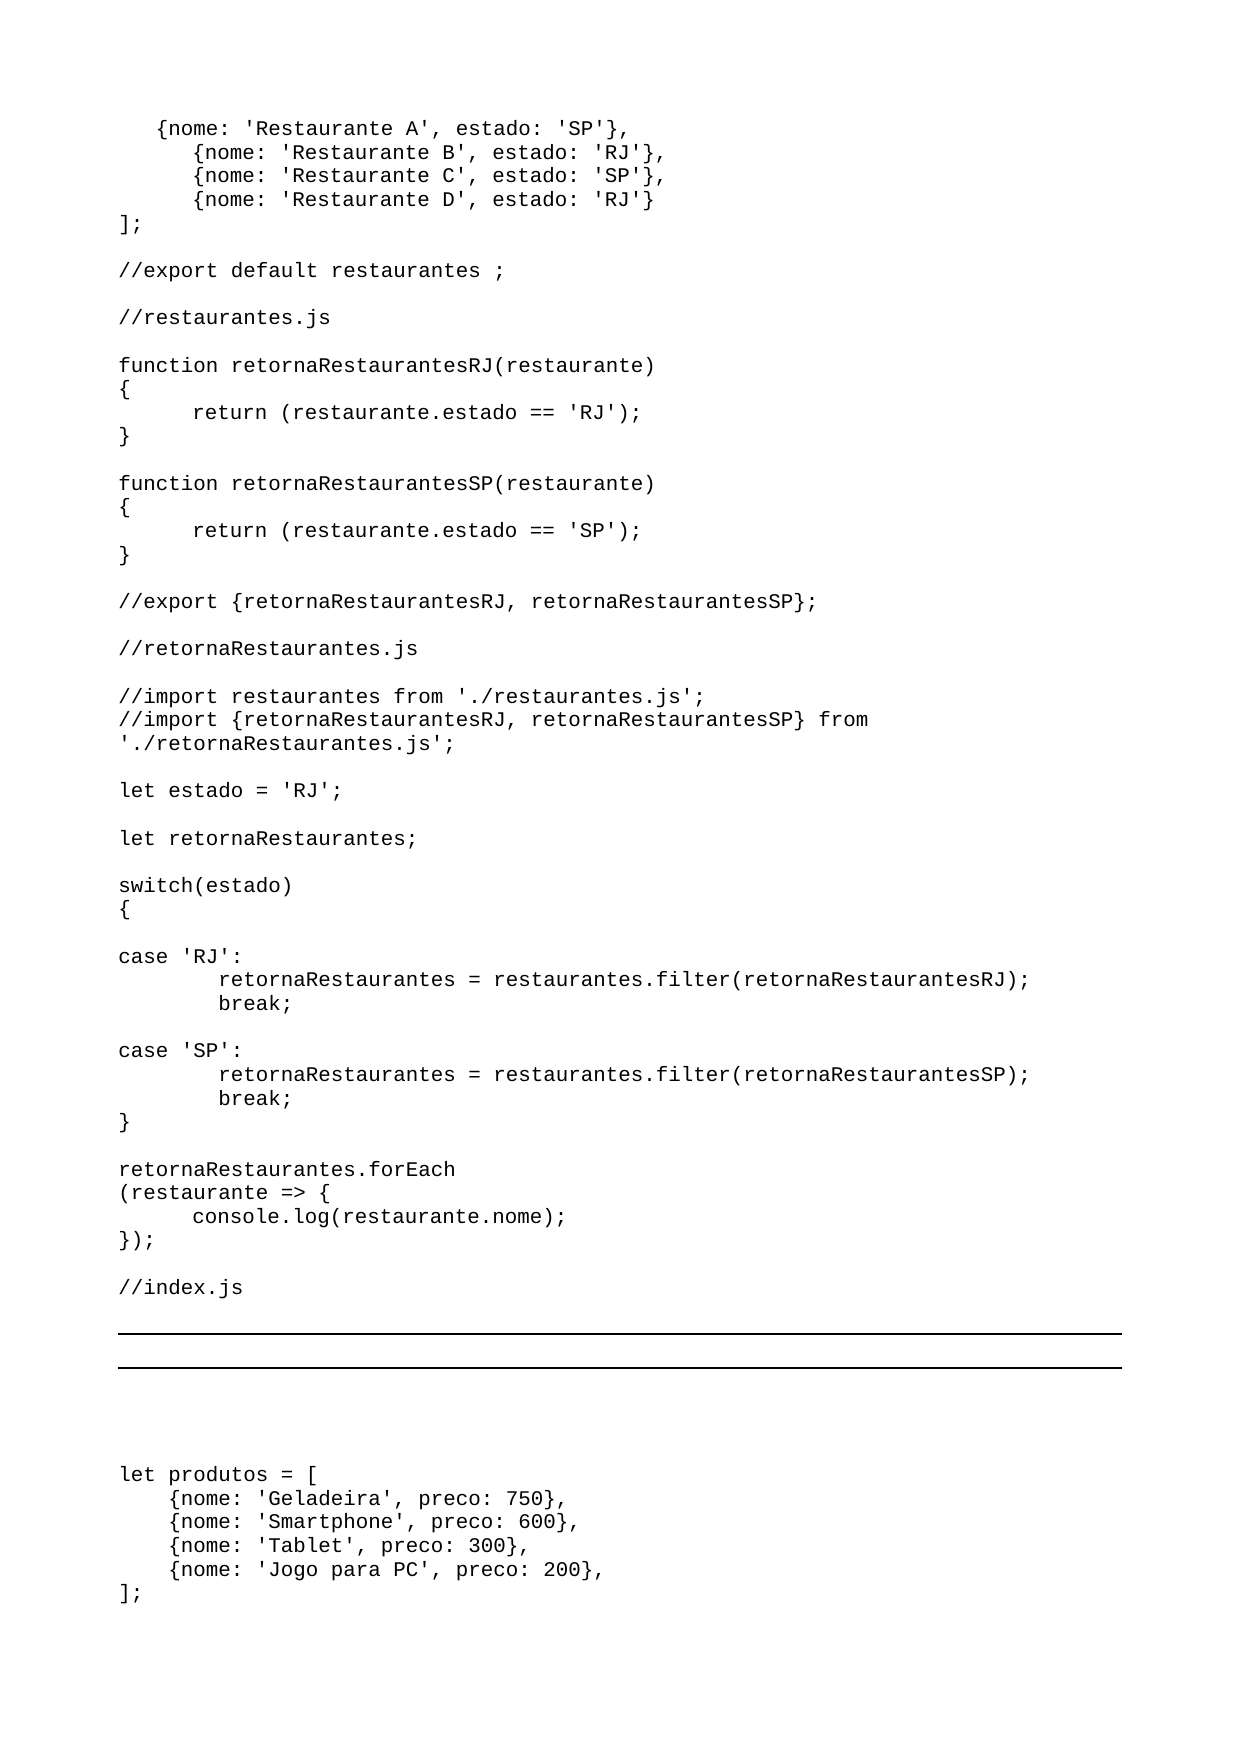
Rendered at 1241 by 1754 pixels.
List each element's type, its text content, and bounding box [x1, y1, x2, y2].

text { [118, 378, 1122, 402]
text {nome: 'Smartphone', preco: 600}, [118, 1511, 1122, 1535]
text {nome: 'Restaurante A', estado: 'SP'}, [118, 118, 1122, 142]
text case 'SP': [118, 1040, 1122, 1064]
text let produtos = [ [118, 1464, 1122, 1488]
text return (restaurante.estado == 'SP'); [118, 520, 1122, 544]
text //restaurantes.js [118, 307, 1122, 331]
text {nome: 'Restaurante C', estado: 'SP'}, [118, 165, 1122, 189]
text ]; [118, 213, 1122, 236]
text { [118, 496, 1122, 520]
text //retornaRestaurantes.js [118, 638, 1122, 662]
text { [118, 898, 1122, 922]
text //export {retornaRestaurantesRJ, retornaRestaurantesSP}; [118, 591, 1122, 615]
text {nome: 'Restaurante D', estado: 'RJ'} [118, 189, 1122, 213]
text return (restaurante.estado == 'RJ'); [118, 402, 1122, 426]
text ]; [118, 1582, 1122, 1606]
text //index.js [118, 1277, 1122, 1300]
text let retornaRestaurantes; [118, 827, 1122, 851]
text break; [118, 993, 1122, 1017]
text retornaRestaurantes.forEach [118, 1158, 1122, 1182]
text //import restaurantes from './restaurantes.js'; [118, 686, 1122, 709]
text retornaRestaurantes = restaurantes.filter(retornaRestaurantesRJ); [118, 969, 1122, 993]
text } [118, 544, 1122, 567]
text {nome: 'Geladeira', preco: 750}, [118, 1488, 1122, 1511]
text } [118, 1111, 1122, 1135]
text (restaurante => { [118, 1182, 1122, 1206]
text retornaRestaurantes = restaurantes.filter(retornaRestaurantesSP); [118, 1064, 1122, 1088]
text {nome: 'Tablet', preco: 300}, [118, 1535, 1122, 1558]
text {nome: 'Jogo para PC', preco: 200}, [118, 1558, 1122, 1582]
text function retornaRestaurantesRJ(restaurante) [118, 354, 1122, 378]
text break; [118, 1088, 1122, 1111]
text case 'RJ': [118, 946, 1122, 969]
text console.log(restaurante.nome); [118, 1206, 1122, 1229]
text //export default restaurantes ; [118, 260, 1122, 284]
text //import {retornaRestaurantesRJ, retornaRestaurantesSP} from './retornaRestaurantes.js'; [118, 709, 1122, 757]
text }); [118, 1229, 1122, 1253]
text {nome: 'Restaurante B', estado: 'RJ'}, [118, 142, 1122, 165]
text function retornaRestaurantesSP(restaurante) [118, 473, 1122, 496]
text } [118, 426, 1122, 449]
text let estado = 'RJ'; [118, 780, 1122, 804]
text switch(estado) [118, 875, 1122, 898]
